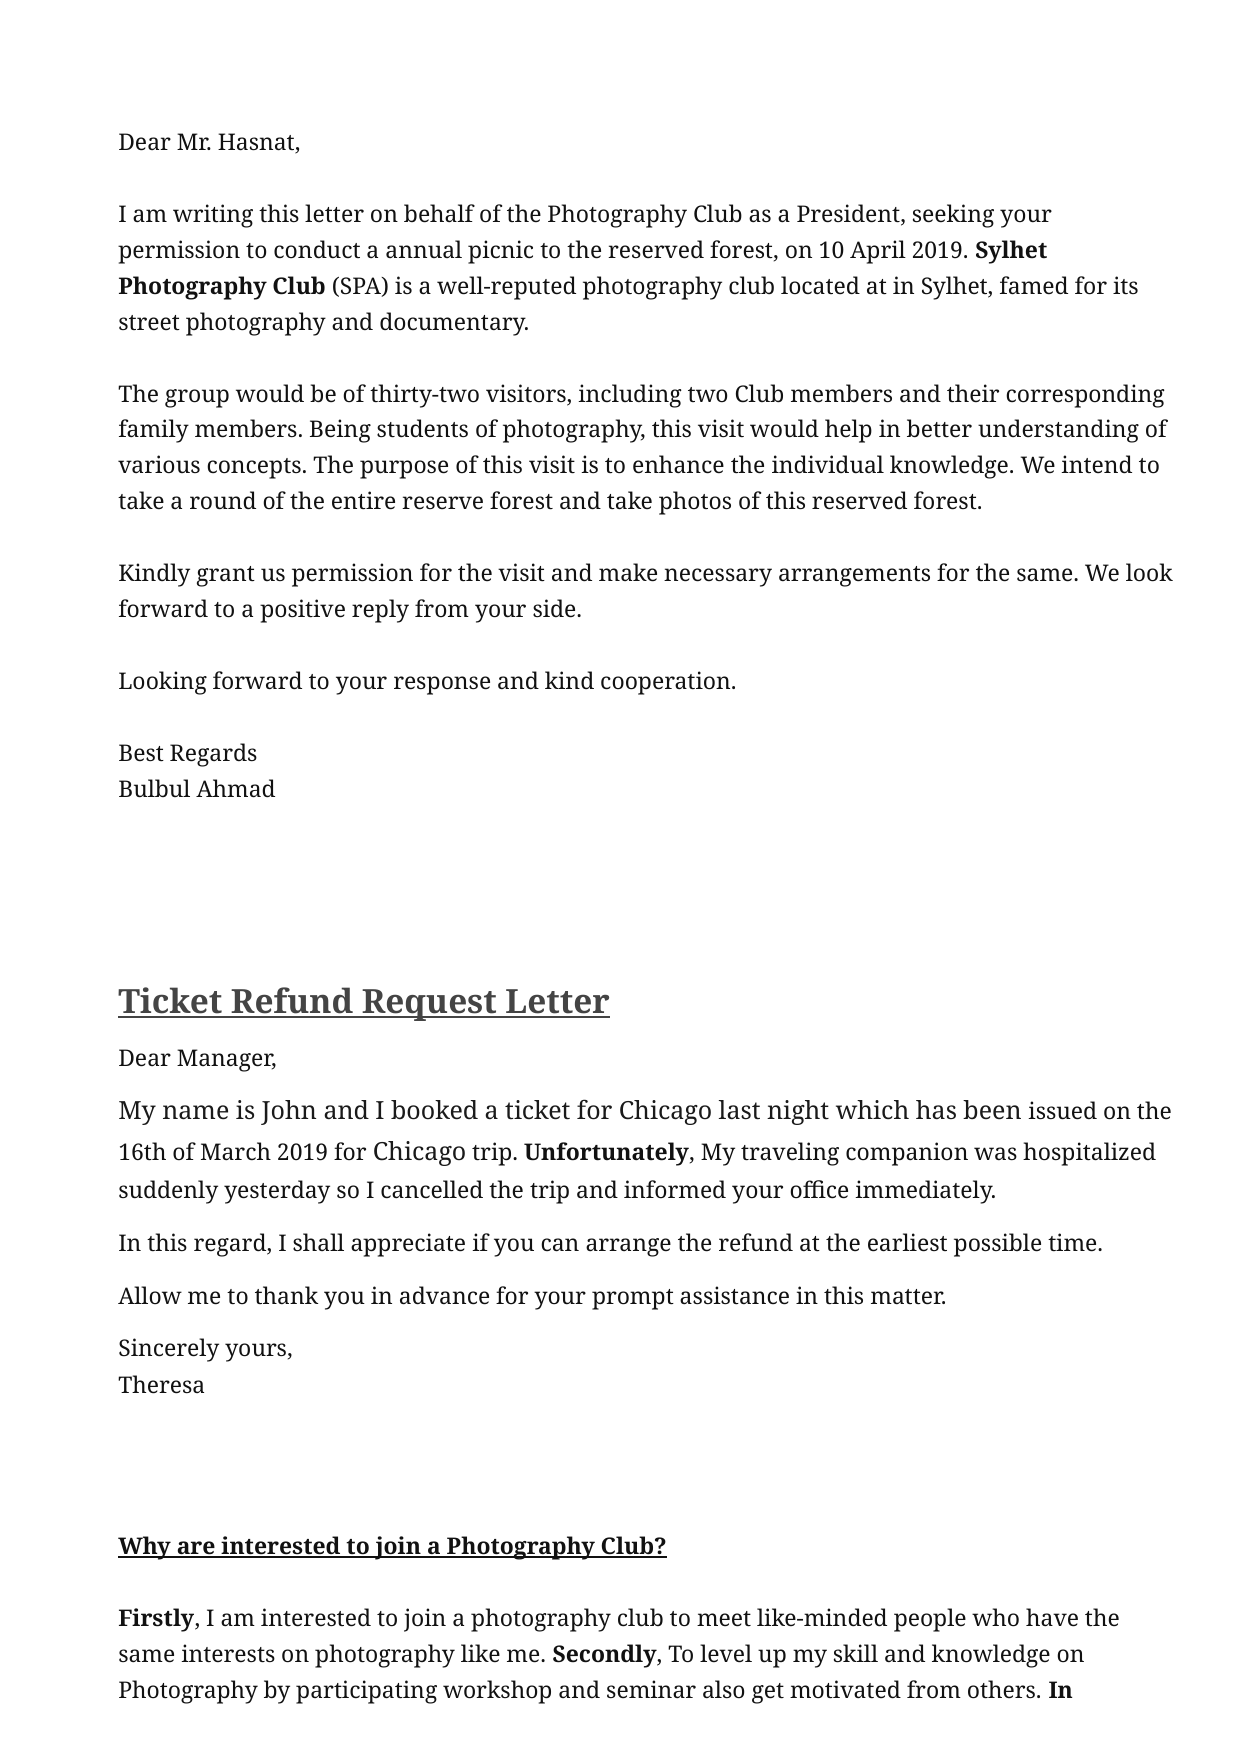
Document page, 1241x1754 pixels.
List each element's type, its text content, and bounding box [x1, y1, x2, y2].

text Kindly grant us permission for the visit and make necessary arrangements for the same. We look forward to a positive reply from your side. [118, 557, 1181, 624]
text Dear Manager, [118, 1042, 1181, 1073]
text Dear Mr. Hasnat, [118, 126, 1181, 157]
text Looking forward to your response and kind cooperation. [118, 665, 1181, 696]
text Bulbul Ahmad [118, 773, 1181, 804]
subtitle Ticket Refund Request Letter [118, 977, 1181, 1023]
text In this regard, I shall appreciate if you can arrange the refund at the earliest possible time. [118, 1227, 1181, 1258]
text I am writing this letter on behalf of the Photography Club as a President, seeking your permission to conduct a annual picnic to the reserved forest, on 10 April 2019. Sylhet Photography Club (SPA) is a well-reputed photography club located at in Sylhet, famed for its street photography and documentary. [118, 198, 1181, 337]
text The group would be of thirty-two visitors, including two Club members and their corresponding family members. Being students of photography, this visit would help in better understanding of various concepts. The purpose of this visit is to enhance the individual knowledge. We intend to take a round of the entire reserve forest and take photos of this reserved forest. [118, 377, 1181, 517]
text Allow me to thank you in advance for your prompt assistance in this matter. [118, 1280, 1181, 1311]
text Why are interested to join a Photography Club? [118, 1530, 1181, 1561]
text Best Regards [118, 737, 1181, 768]
text My name is John and I booked a ticket for Chicago last night which has been issued on the 16th of March 2019 for Chicago trip. Unfortunately, My traveling companion was hospitalized suddenly yesterday so I cancelled the trip and informed your office immediately. [118, 1093, 1181, 1205]
text Sincerely yours, Theresa [118, 1332, 1181, 1400]
text Firstly, I am interested to join a photography club to meet like-minded people who have the same interests on photography like me. Secondly, To level up my skill and knowledge on Photography by participating workshop and seminar also get motivated from others. In [118, 1602, 1181, 1705]
